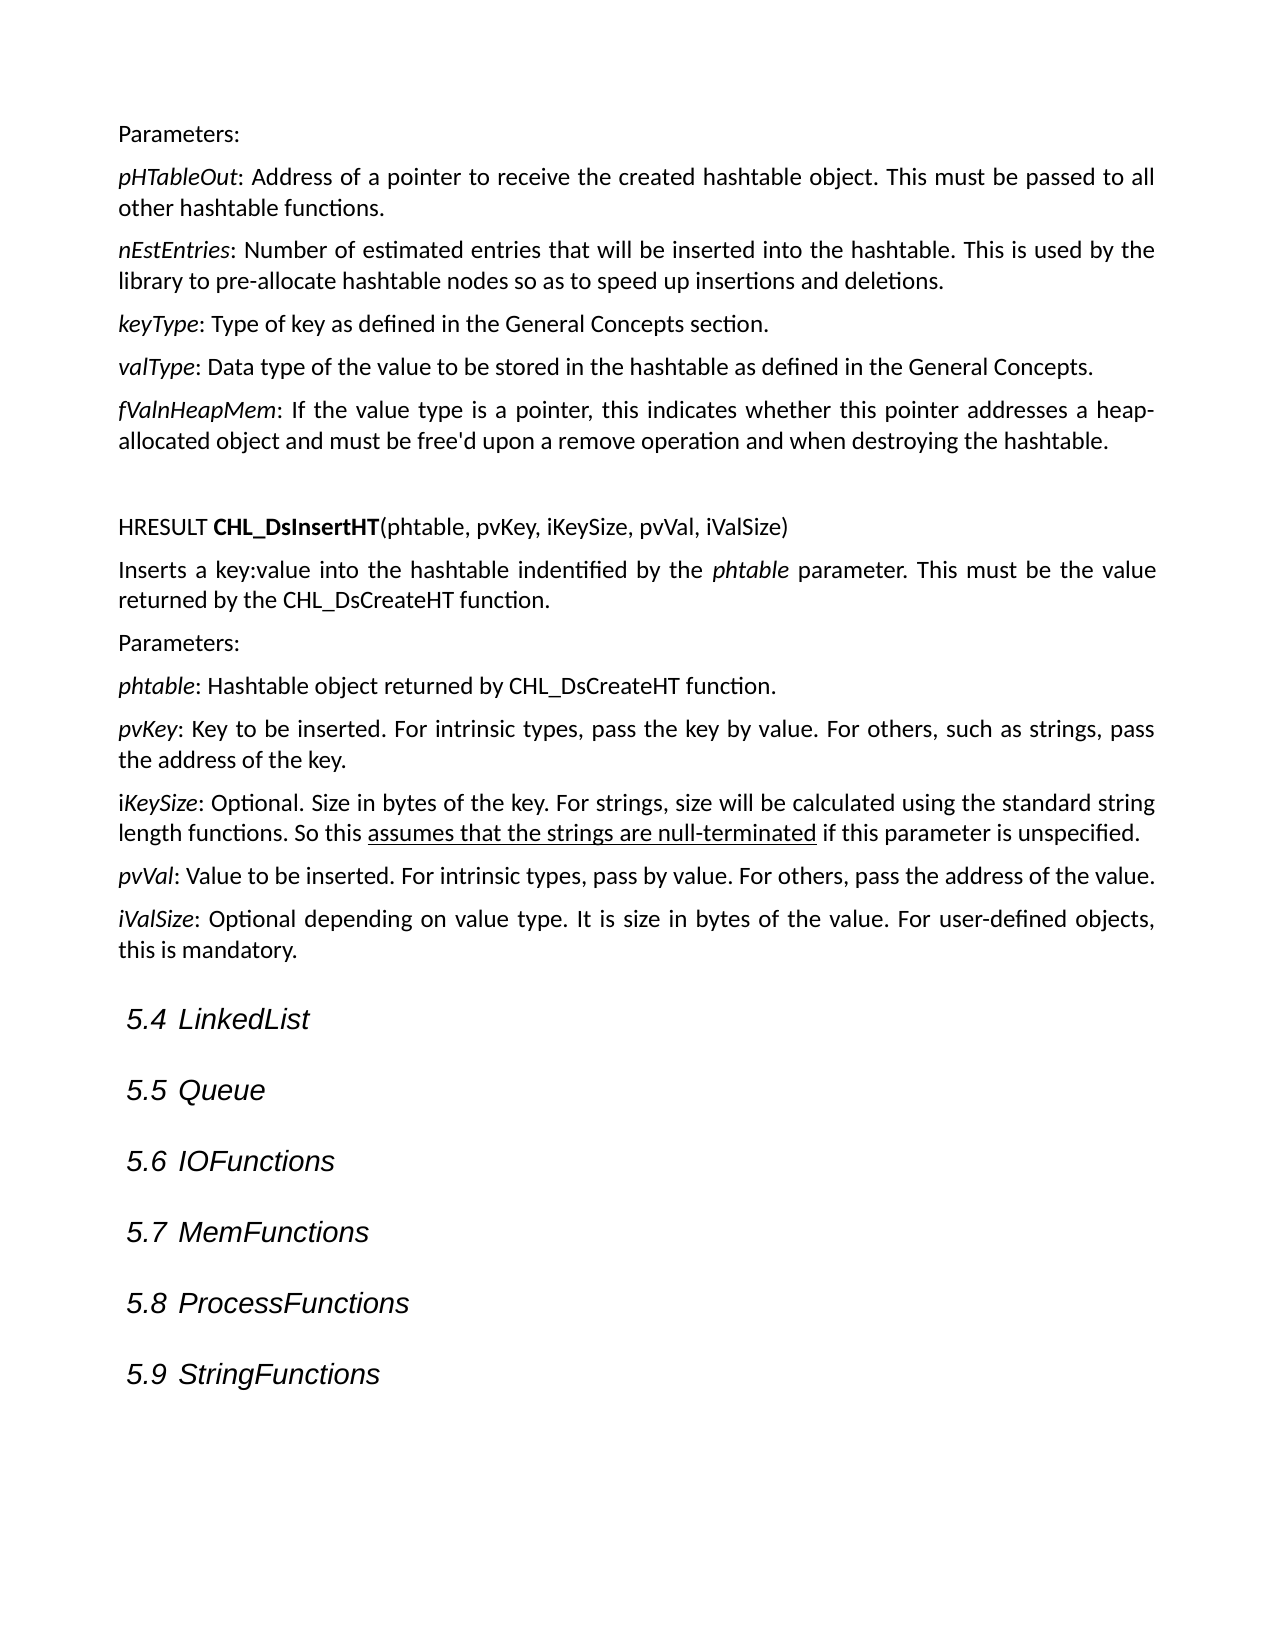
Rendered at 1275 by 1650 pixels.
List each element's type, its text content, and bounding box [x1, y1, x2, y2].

subtitle Queue [118, 1073, 1157, 1107]
text Parameters: [118, 118, 1157, 149]
subtitle ProcessFunctions [118, 1286, 1157, 1320]
text iKeySize: Optional. Size in bytes of the key. For strings, size will be calculated using the standard string length functions. So this assumes that the strings are null-terminated if this parameter is unspecified. [118, 787, 1157, 848]
subtitle MemFunctions [118, 1215, 1157, 1249]
text pvVal: Value to be inserted. For intrinsic types, pass by value. For others, pass the address of the value. [118, 861, 1157, 891]
text phtable: Hashtable object returned by CHL_DsCreateHT function. [118, 670, 1157, 701]
subtitle StringFunctions [118, 1357, 1157, 1391]
text nEstEntries: Number of estimated entries that will be inserted into the hashtable. This is used by the library to pre-allocate hashtable nodes so as to speed up insertions and deletions. [118, 235, 1157, 296]
subtitle LinkedList [118, 1002, 1157, 1036]
subtitle IOFunctions [118, 1144, 1157, 1178]
text pvKey: Key to be inserted. For intrinsic types, pass the key by value. For others, such as strings, pass the address of the key. [118, 713, 1157, 774]
text pHTableOut: Address of a pointer to receive the created hashtable object. This must be passed to all other hashtable functions. [118, 161, 1157, 222]
text Inserts a key:value into the hashtable indentified by the phtable parameter. This must be the value returned by the CHL_DsCreateHT function. [118, 554, 1157, 615]
text valType: Data type of the value to be stored in the hashtable as defined in the General Concepts. [118, 351, 1157, 382]
text HRESULT CHL_DsInsertHT(phtable, pvKey, iKeySize, pvVal, iValSize) [118, 511, 1157, 541]
text keyType: Type of key as defined in the General Concepts section. [118, 308, 1157, 339]
text fValnHeapMem: If the value type is a pointer, this indicates whether this pointer addresses a heap-allocated object and must be free'd upon a remove operation and when destroying the hashtable. [118, 394, 1157, 455]
text iValSize: Optional depending on value type. It is size in bytes of the value. For user-defined objects, this is mandatory. [118, 903, 1157, 964]
text Parameters: [118, 627, 1157, 658]
